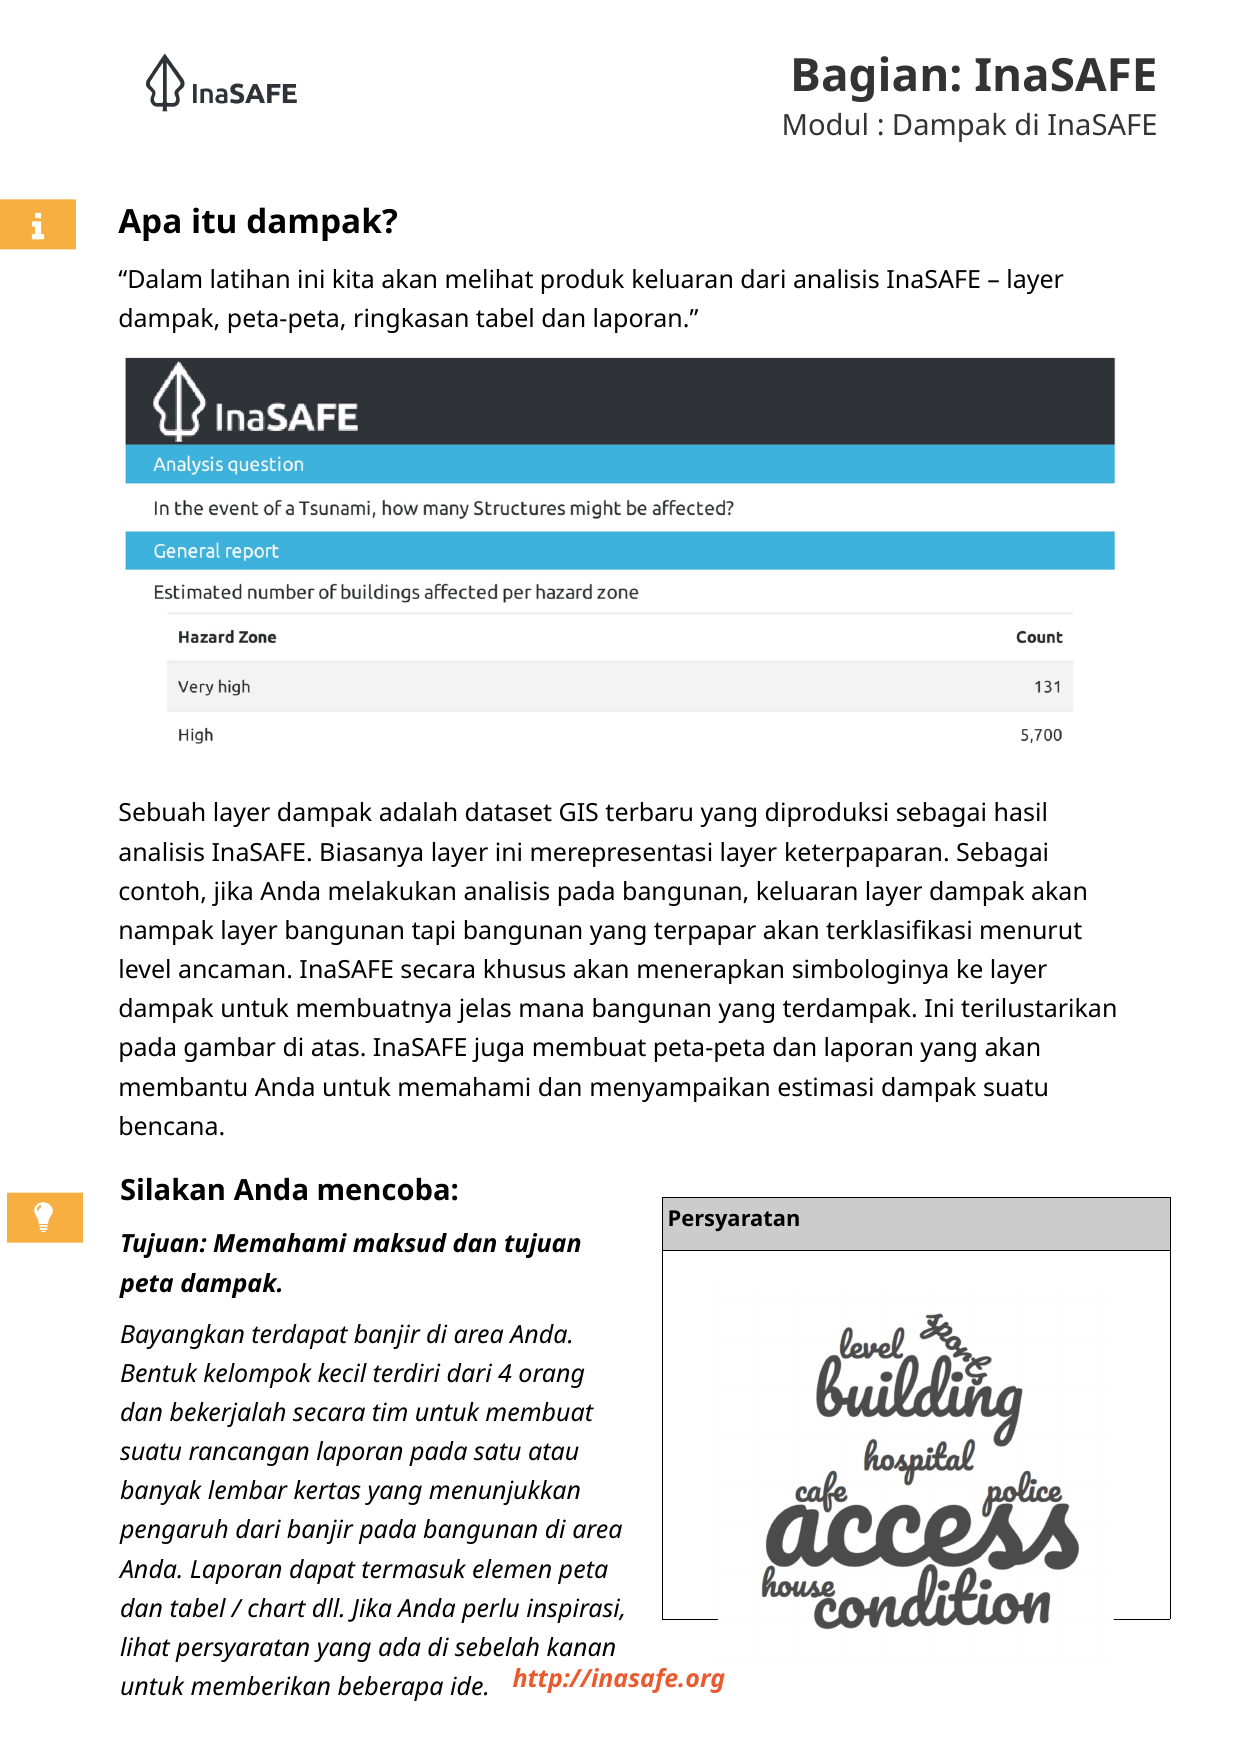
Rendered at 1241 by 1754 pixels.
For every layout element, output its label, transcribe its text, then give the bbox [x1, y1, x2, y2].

picture [126, 35, 322, 131]
table_header Persyaratan [663, 1198, 1170, 1250]
table_cell [663, 1251, 1170, 1619]
subtitle Apa itu dampak? [118, 198, 1122, 243]
text “Dalam latihan ini kita akan melihat produk keluaran dari analisis InaSAFE – layer dampak, peta-peta, ringkasan tabel dan laporan.” [118, 262, 1122, 335]
text Sebuah layer dampak adalah dataset GIS terbaru yang diproduksi sebagai hasil analisis InaSAFE. Biasanya layer ini merepresentasi layer keterpaparan. Sebagai contoh, jika Anda melakukan analisis pada bangunan, keluaran layer dampak akan nampak layer bangunan tapi bangunan yang terpapar akan terklasifikasi menurut level ancaman. InaSAFE secara khusus akan menerapkan simbologinya ke layer dampak untuk membuatnya jelas mana bangunan yang terdampak. Ini terilustarikan pada gambar di atas. InaSAFE juga membuat peta-peta dan laporan yang akan membantu Anda untuk memahami dan menyampaikan estimasi dampak suatu bencana. [118, 795, 1122, 1142]
picture [717, 1281, 1114, 1669]
picture [118, 352, 1123, 754]
